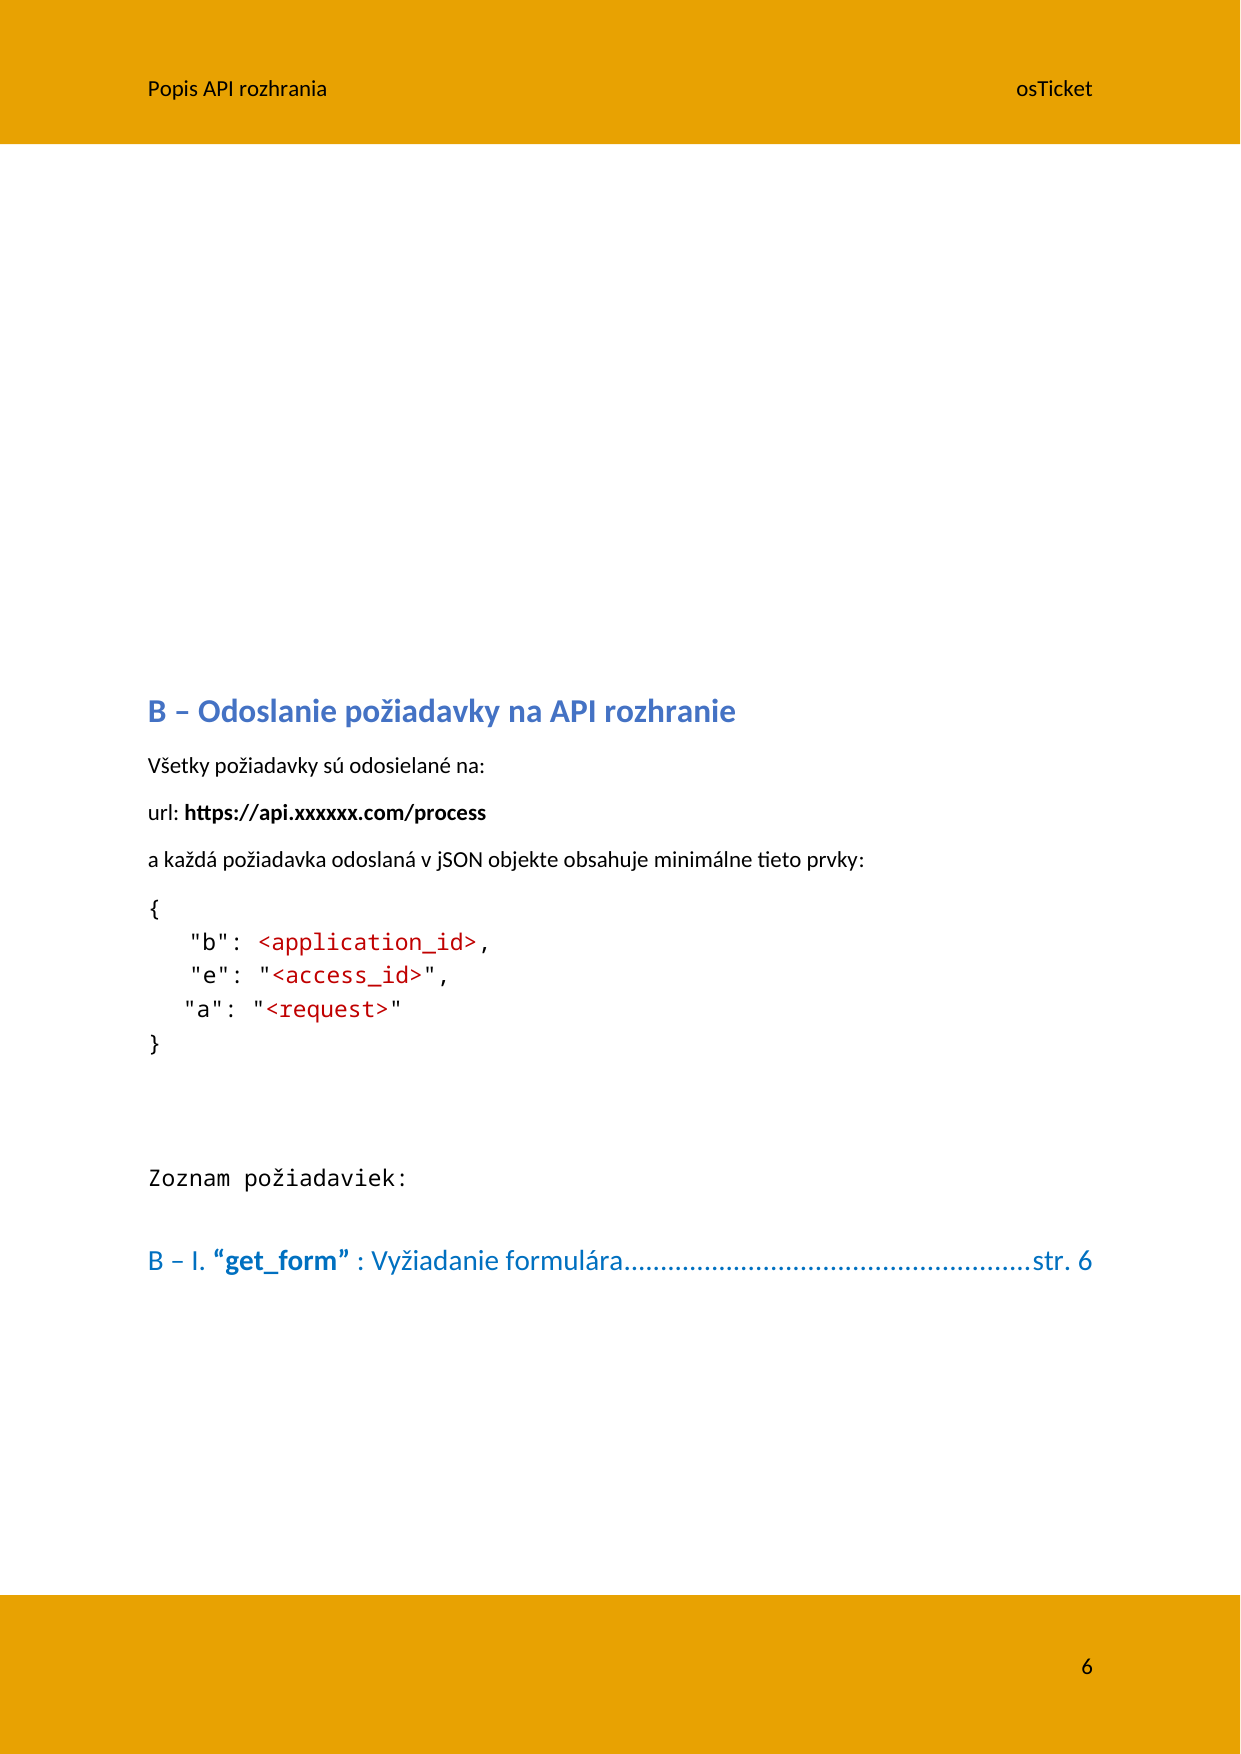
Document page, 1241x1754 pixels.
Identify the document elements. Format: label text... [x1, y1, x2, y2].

text "b": <application_id>, [147, 926, 1093, 957]
text Zoznam požiadaviek: [148, 1162, 1093, 1193]
text { [147, 892, 1093, 923]
text B – I. “get_form” : Vyžiadanie formulára str. 6 [148, 1242, 1093, 1278]
text } [148, 1027, 1093, 1058]
text B – Odoslanie požiadavky na API rozhranie [148, 691, 1093, 731]
text a každá požiadavka odoslaná v jSON objekte obsahuje minimálne tieto prvky: [148, 845, 1093, 873]
text "e": "<access_id>", [148, 959, 1093, 991]
text "a": "<request>" [183, 993, 1093, 1024]
text url: https://api.xxxxxx.com/process [148, 798, 1093, 826]
text Všetky požiadavky sú odosielané na: [148, 751, 1093, 779]
